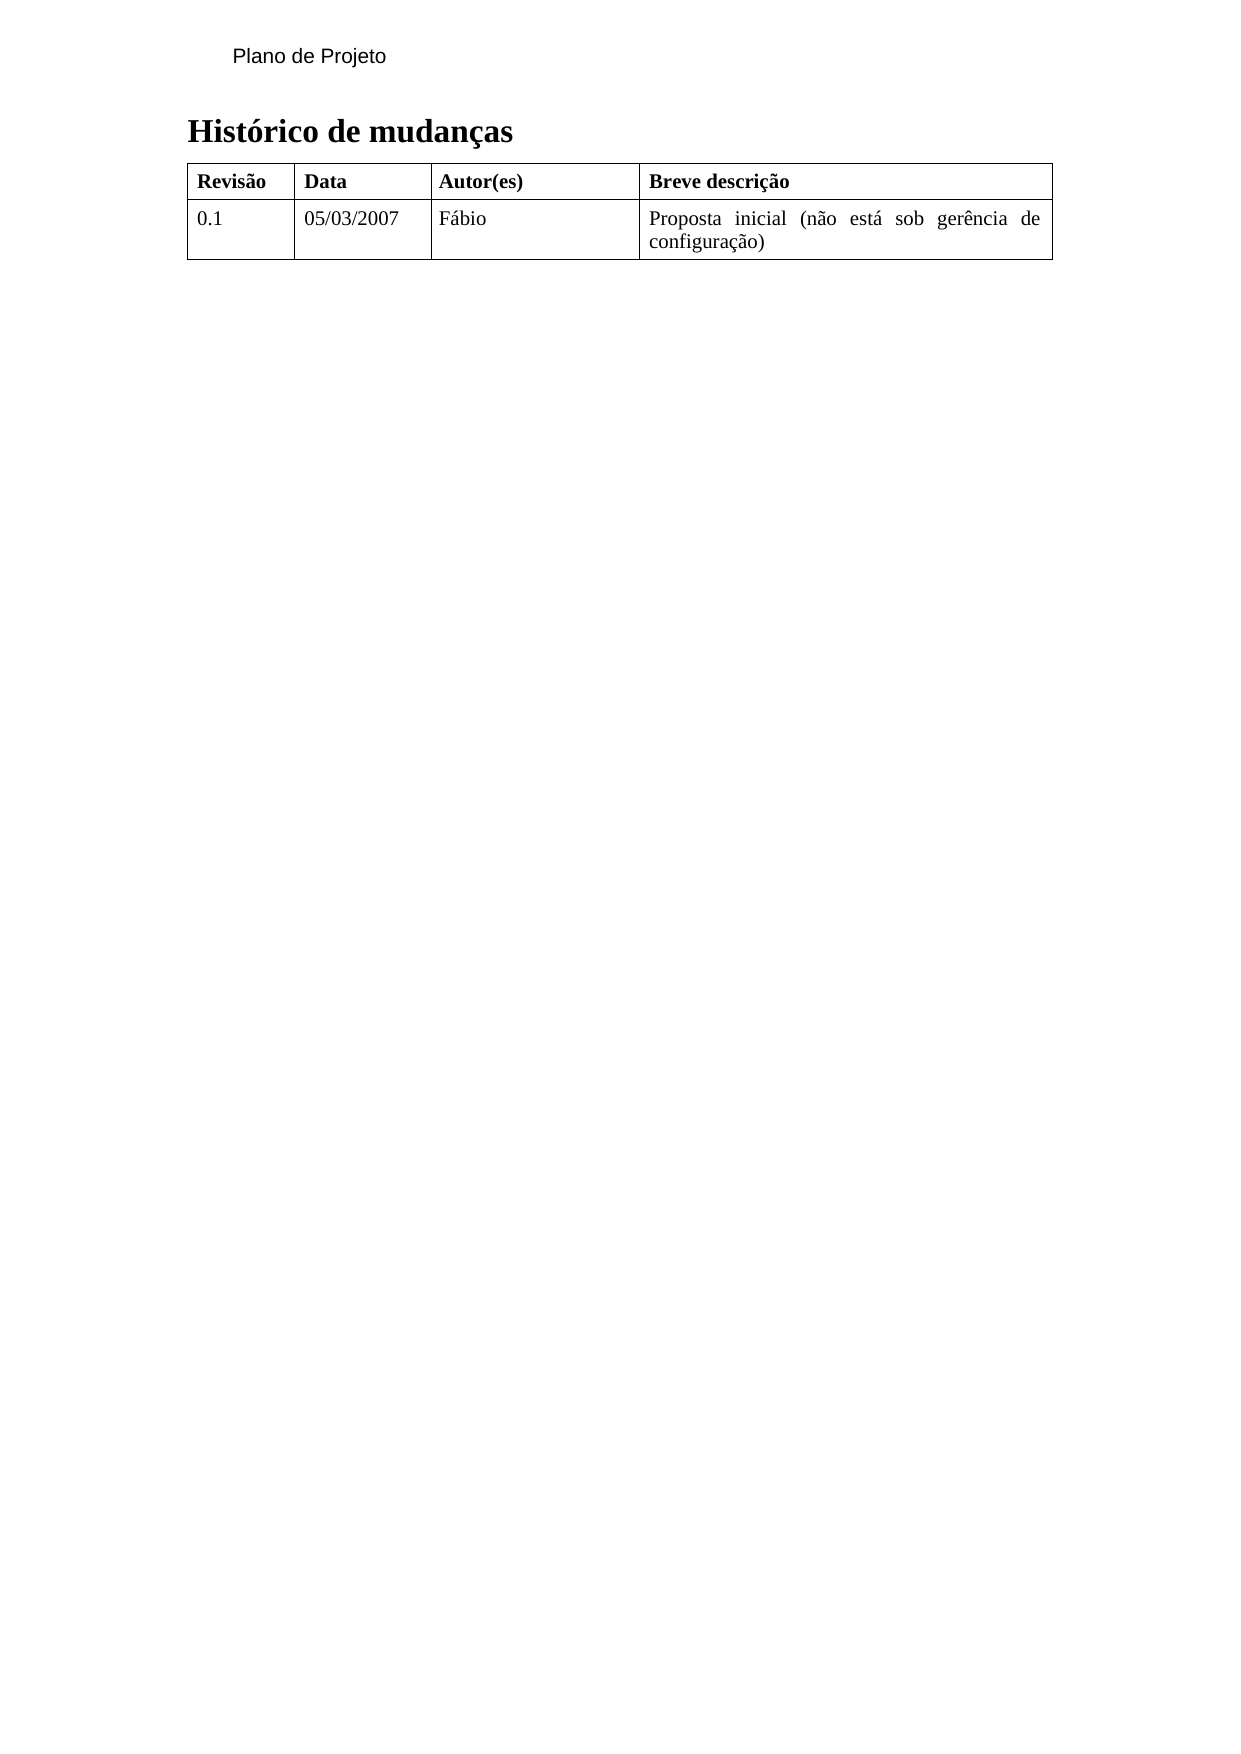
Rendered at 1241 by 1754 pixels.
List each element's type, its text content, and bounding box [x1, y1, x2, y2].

table_cell 05/03/2007 [295, 200, 431, 259]
table_cell 0.1 [188, 200, 294, 259]
table_header Revisão [188, 164, 294, 199]
table_header Autor(es) [432, 164, 639, 199]
table_cell Proposta inicial (não está sob gerência de configuração) [640, 200, 1052, 259]
table_header Data [295, 164, 431, 199]
table_header Breve descrição [640, 164, 1052, 199]
subtitle Histórico de mudanças [187, 112, 1053, 149]
table_cell Fábio [432, 200, 639, 259]
